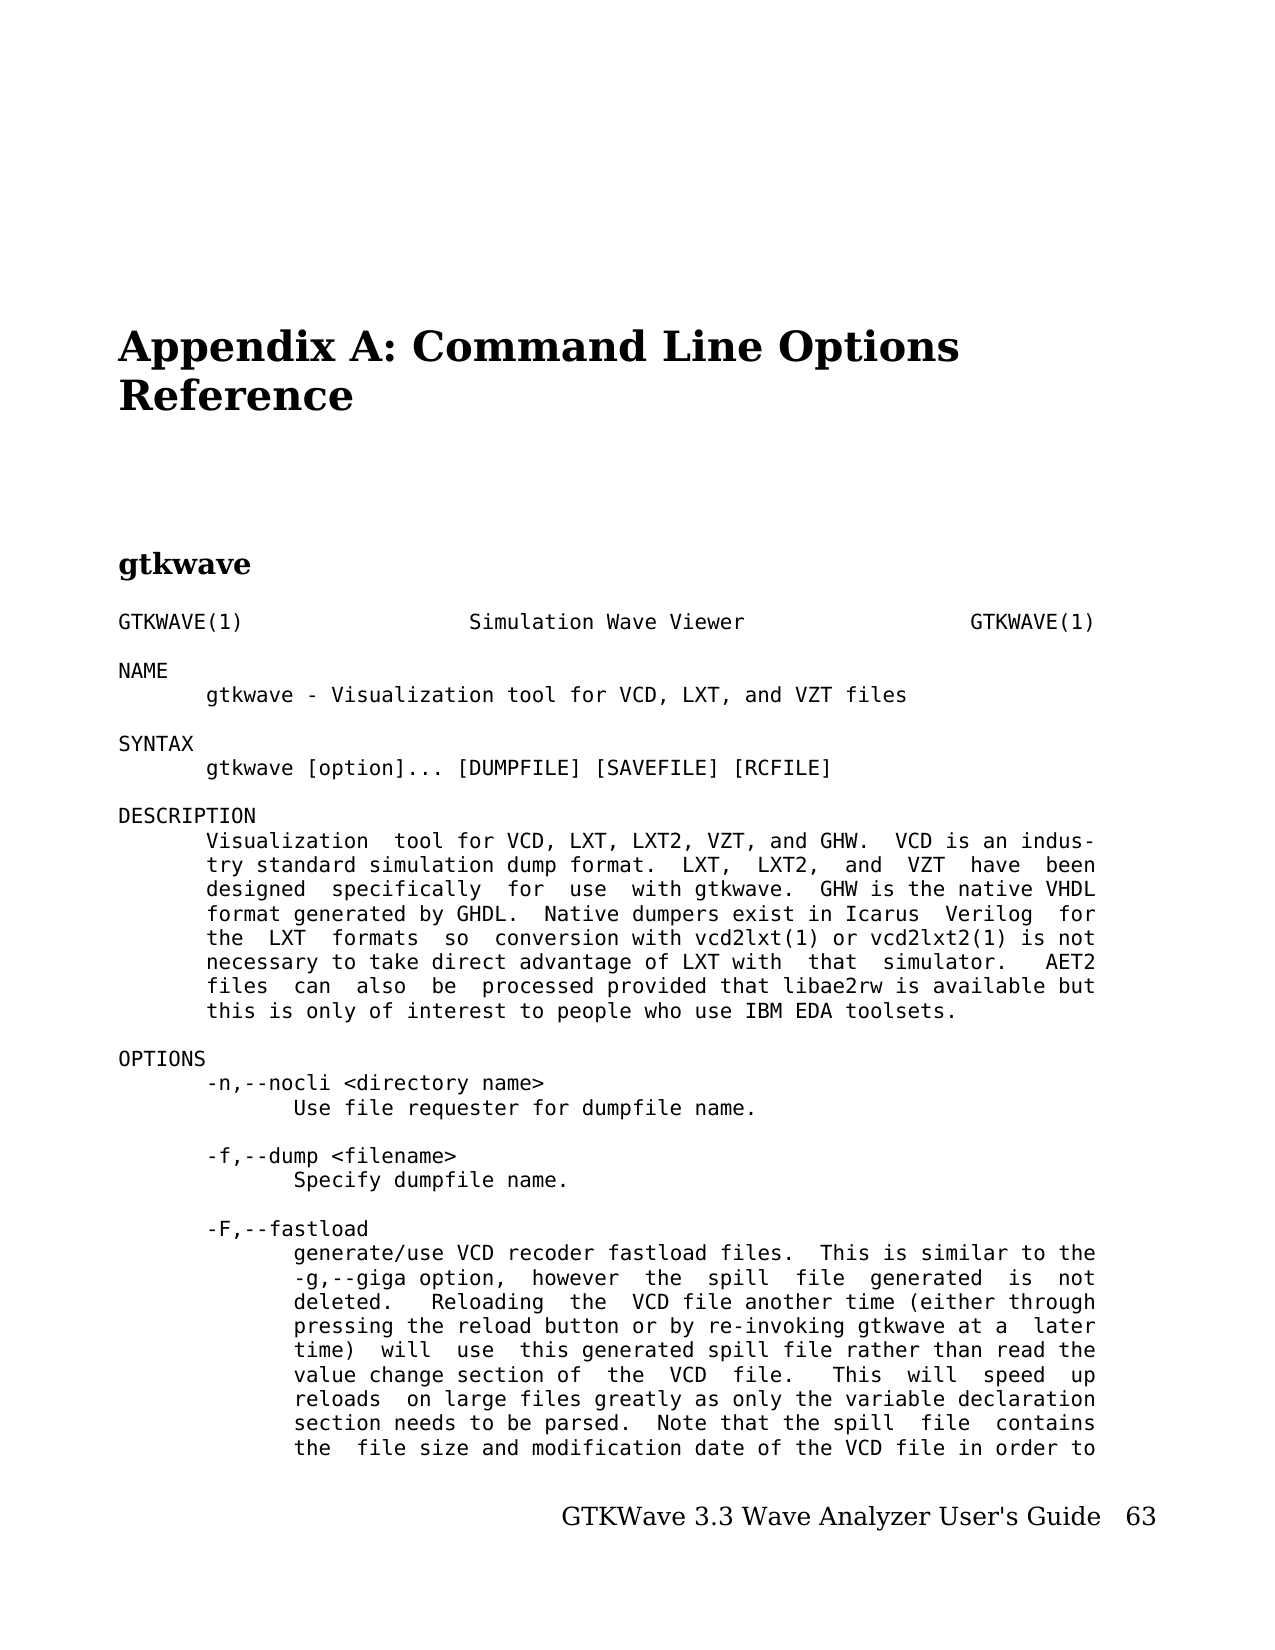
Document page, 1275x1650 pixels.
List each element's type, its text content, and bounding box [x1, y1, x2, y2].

text reloads on large files greatly as only the variable declaration [118, 1387, 1157, 1411]
text NAME [118, 659, 1157, 683]
text -F,--fastload [118, 1217, 1157, 1241]
text value change section of the VCD file. This will speed up [118, 1363, 1157, 1387]
text format generated by GHDL. Native dumpers exist in Icarus Verilog for [118, 902, 1157, 926]
text Visualization tool for VCD, LXT, LXT2, VZT, and GHW. VCD is an indus- [118, 829, 1157, 853]
text -n,--nocli <directory name> [118, 1071, 1157, 1096]
text OPTIONS [118, 1047, 1157, 1071]
text this is only of interest to people who use IBM EDA toolsets. [118, 999, 1157, 1023]
text Specify dumpfile name. [118, 1168, 1157, 1193]
text gtkwave - Visualization tool for VCD, LXT, and VZT files [118, 683, 1157, 707]
text try standard simulation dump format. LXT, LXT2, and VZT have been [118, 853, 1157, 877]
text gtkwave [option]... [DUMPFILE] [SAVEFILE] [RCFILE] [118, 756, 1157, 780]
text files can also be processed provided that libae2rw is available but [118, 974, 1157, 999]
text the LXT formats so conversion with vcd2lxt(1) or vcd2lxt2(1) is not [118, 926, 1157, 950]
subtitle gtkwave [118, 547, 1157, 581]
text necessary to take direct advantage of LXT with that simulator. AET2 [118, 950, 1157, 974]
text deleted. Reloading the VCD file another time (either through [118, 1290, 1157, 1314]
text time) will use this generated spill file rather than read the [118, 1338, 1157, 1363]
text generate/use VCD recoder fastload files. This is similar to the [118, 1241, 1157, 1266]
subtitle Appendix A: Command Line Options Reference [118, 322, 1157, 420]
text pressing the reload button or by re-invoking gtkwave at a later [118, 1314, 1157, 1338]
text -g,--giga option, however the spill file generated is not [118, 1266, 1157, 1290]
text the file size and modification date of the VCD file in order to [118, 1436, 1157, 1460]
text designed specifically for use with gtkwave. GHW is the native VHDL [118, 877, 1157, 902]
text GTKWAVE(1) Simulation Wave Viewer GTKWAVE(1) [118, 610, 1157, 634]
text SYNTAX [118, 732, 1157, 756]
text DESCRIPTION [118, 804, 1157, 829]
text section needs to be parsed. Note that the spill file contains [118, 1411, 1157, 1436]
text Use file requester for dumpfile name. [118, 1096, 1157, 1120]
text -f,--dump <filename> [118, 1144, 1157, 1168]
